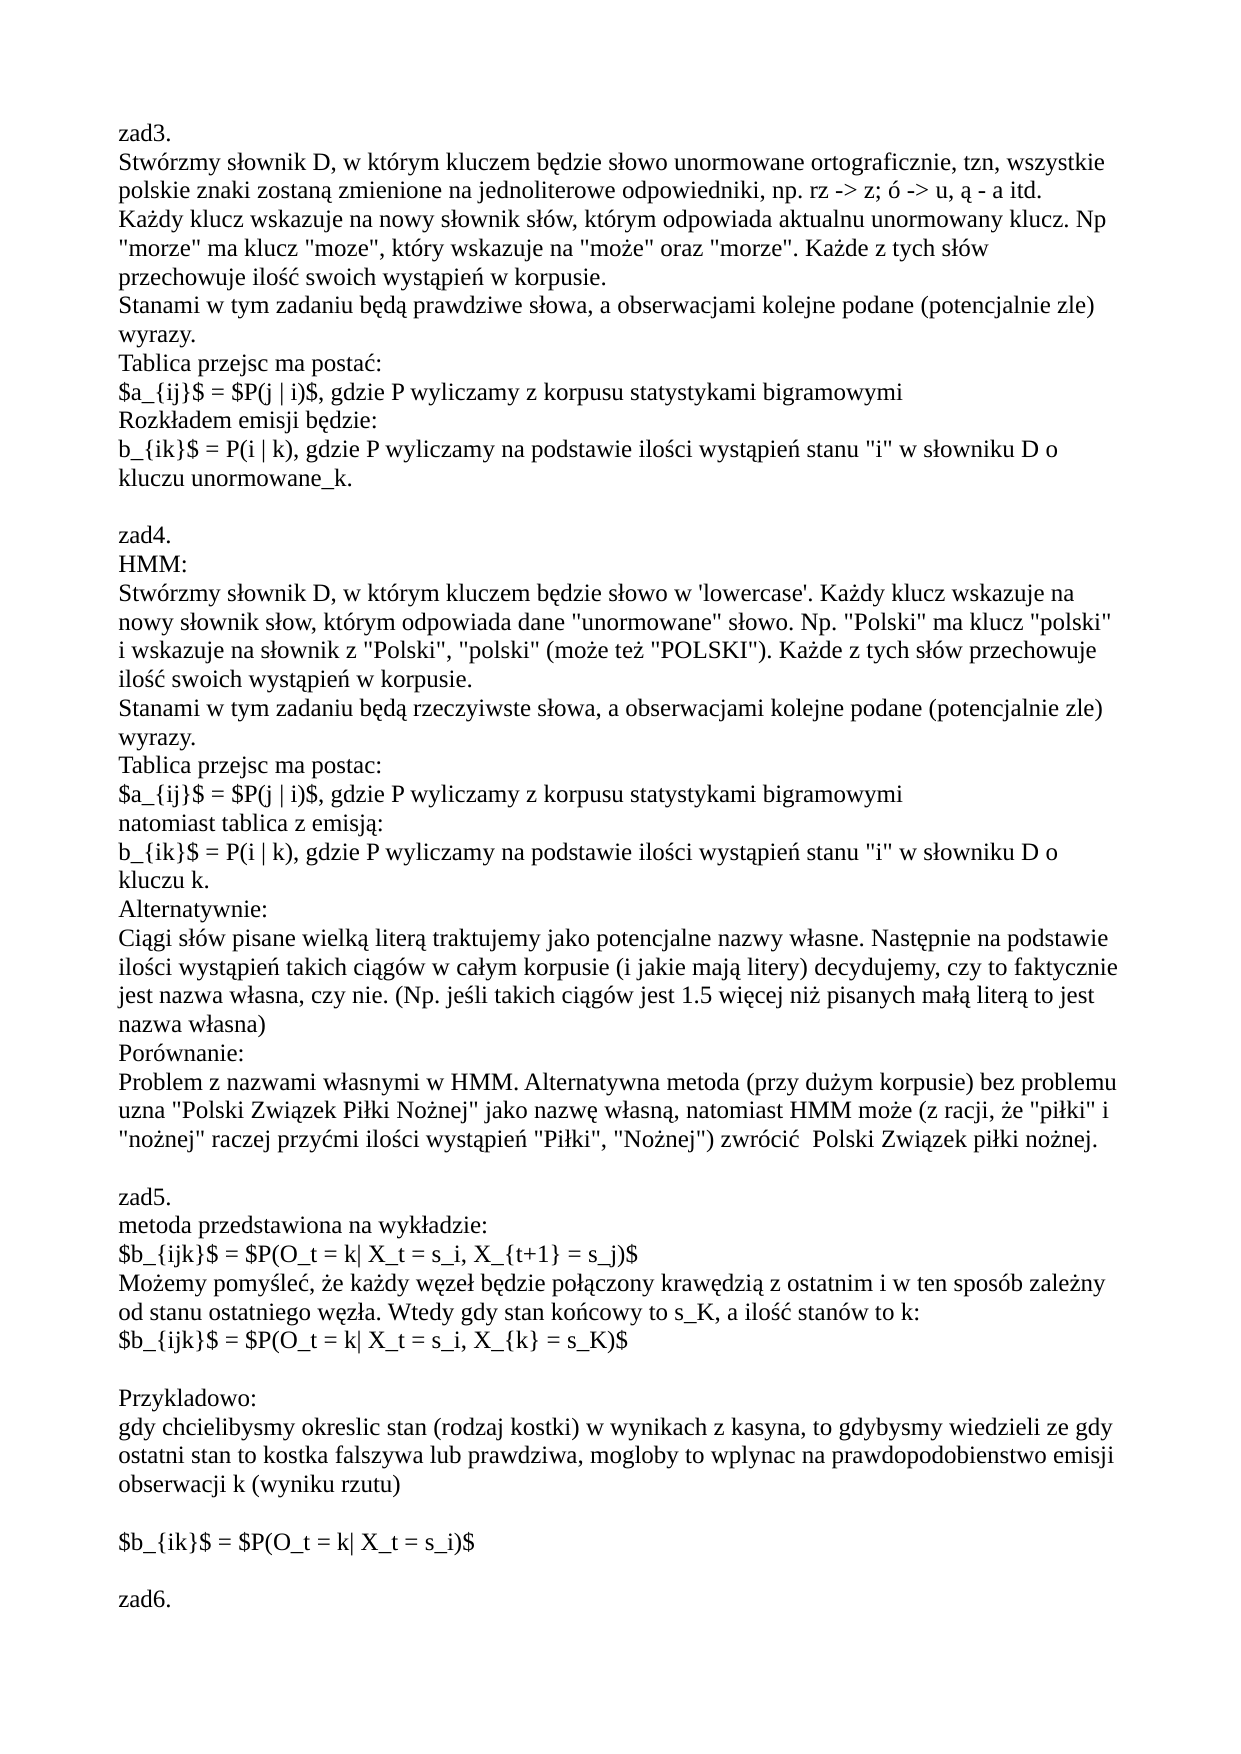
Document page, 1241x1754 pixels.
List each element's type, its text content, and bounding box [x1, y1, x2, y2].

text Każdy klucz wskazuje na nowy słownik słów, którym odpowiada aktualnu unormowany klucz. Np "morze" ma klucz "moze", który wskazuje na "może" oraz "morze". Każde z tych słów przechowuje ilość swoich wystąpień w korpusie. [118, 204, 1122, 291]
text b_{ik}$ = P(i | k), gdzie P wyliczamy na podstawie ilości wystąpień stanu "i" w słowniku D o kluczu k. [118, 837, 1122, 894]
text Możemy pomyśleć, że każdy węzeł będzie połączony krawędzią z ostatnim i w ten sposób zależny od stanu ostatniego węzła. Wtedy gdy stan końcowy to s_K, a ilość stanów to k: [118, 1268, 1122, 1326]
text metoda przedstawiona na wykładzie: [118, 1211, 1122, 1239]
text Stwórzmy słownik D, w którym kluczem będzie słowo w 'lowercase'. Każdy klucz wskazuje na nowy słownik słow, którym odpowiada dane "unormowane" słowo. Np. "Polski" ma klucz "polski" i wskazuje na słownik z "Polski", "polski" (może też "POLSKI"). Każde z tych słów przechowuje ilość swoich wystąpień w korpusie. [118, 578, 1122, 693]
text $b_{ijk}$ = $P(O_t = k| X_t = s_i, X_{k} = s_K)$ [118, 1326, 1122, 1354]
text zad5. [118, 1182, 1122, 1211]
text Problem z nazwami własnymi w HMM. Alternatywna metoda (przy dużym korpusie) bez problemu uzna "Polski Związek Piłki Nożnej" jako nazwę własną, natomiast HMM może (z racji, że "piłki" i "nożnej" raczej przyćmi ilości wystąpień "Piłki", "Nożnej") zwrócić Polski Związek piłki nożnej. [118, 1067, 1122, 1153]
text gdy chcielibysmy okreslic stan (rodzaj kostki) w wynikach z kasyna, to gdybysmy wiedzieli ze gdy ostatni stan to kostka falszywa lub prawdziwa, mogloby to wplynac na prawdopodobienstwo emisji obserwacji k (wyniku rzutu) [118, 1412, 1122, 1498]
text natomiast tablica z emisją: [118, 808, 1122, 837]
text Stwórzmy słownik D, w którym kluczem będzie słowo unormowane ortograficznie, tzn, wszystkie polskie znaki zostaną zmienione na jednoliterowe odpowiedniki, np. rz -> z; ó -> u, ą - a itd. [118, 147, 1122, 204]
text zad3. [118, 118, 1122, 147]
text Stanami w tym zadaniu będą prawdziwe słowa, a obserwacjami kolejne podane (potencjalnie zle) wyrazy. [118, 291, 1122, 348]
text $b_{ijk}$ = $P(O_t = k| X_t = s_i, X_{t+1} = s_j)$ [118, 1239, 1122, 1268]
text Tablica przejsc ma postać: [118, 348, 1122, 377]
text zad4. [118, 521, 1122, 549]
text zad6. [118, 1584, 1122, 1613]
text Przykladowo: [118, 1383, 1122, 1412]
text HMM: [118, 549, 1122, 578]
text b_{ik}$ = P(i | k), gdzie P wyliczamy na podstawie ilości wystąpień stanu "i" w słowniku D o kluczu unormowane_k. [118, 434, 1122, 492]
text $b_{ik}$ = $P(O_t = k| X_t = s_i)$ [118, 1527, 1122, 1556]
text $a_{ij}$ = $P(j | i)$, gdzie P wyliczamy z korpusu statystykami bigramowymi [118, 779, 1122, 808]
text Rozkładem emisji będzie: [118, 406, 1122, 434]
text $a_{ij}$ = $P(j | i)$, gdzie P wyliczamy z korpusu statystykami bigramowymi [118, 377, 1122, 406]
text Porównanie: [118, 1038, 1122, 1067]
text Alternatywnie: [118, 894, 1122, 923]
text Stanami w tym zadaniu będą rzeczyiwste słowa, a obserwacjami kolejne podane (potencjalnie zle) wyrazy. [118, 693, 1122, 751]
text Tablica przejsc ma postac: [118, 751, 1122, 779]
text Ciągi słów pisane wielką literą traktujemy jako potencjalne nazwy własne. Następnie na podstawie ilości wystąpień takich ciągów w całym korpusie (i jakie mają litery) decydujemy, czy to faktycznie jest nazwa własna, czy nie. (Np. jeśli takich ciągów jest 1.5 więcej niż pisanych małą literą to jest nazwa własna) [118, 923, 1122, 1038]
